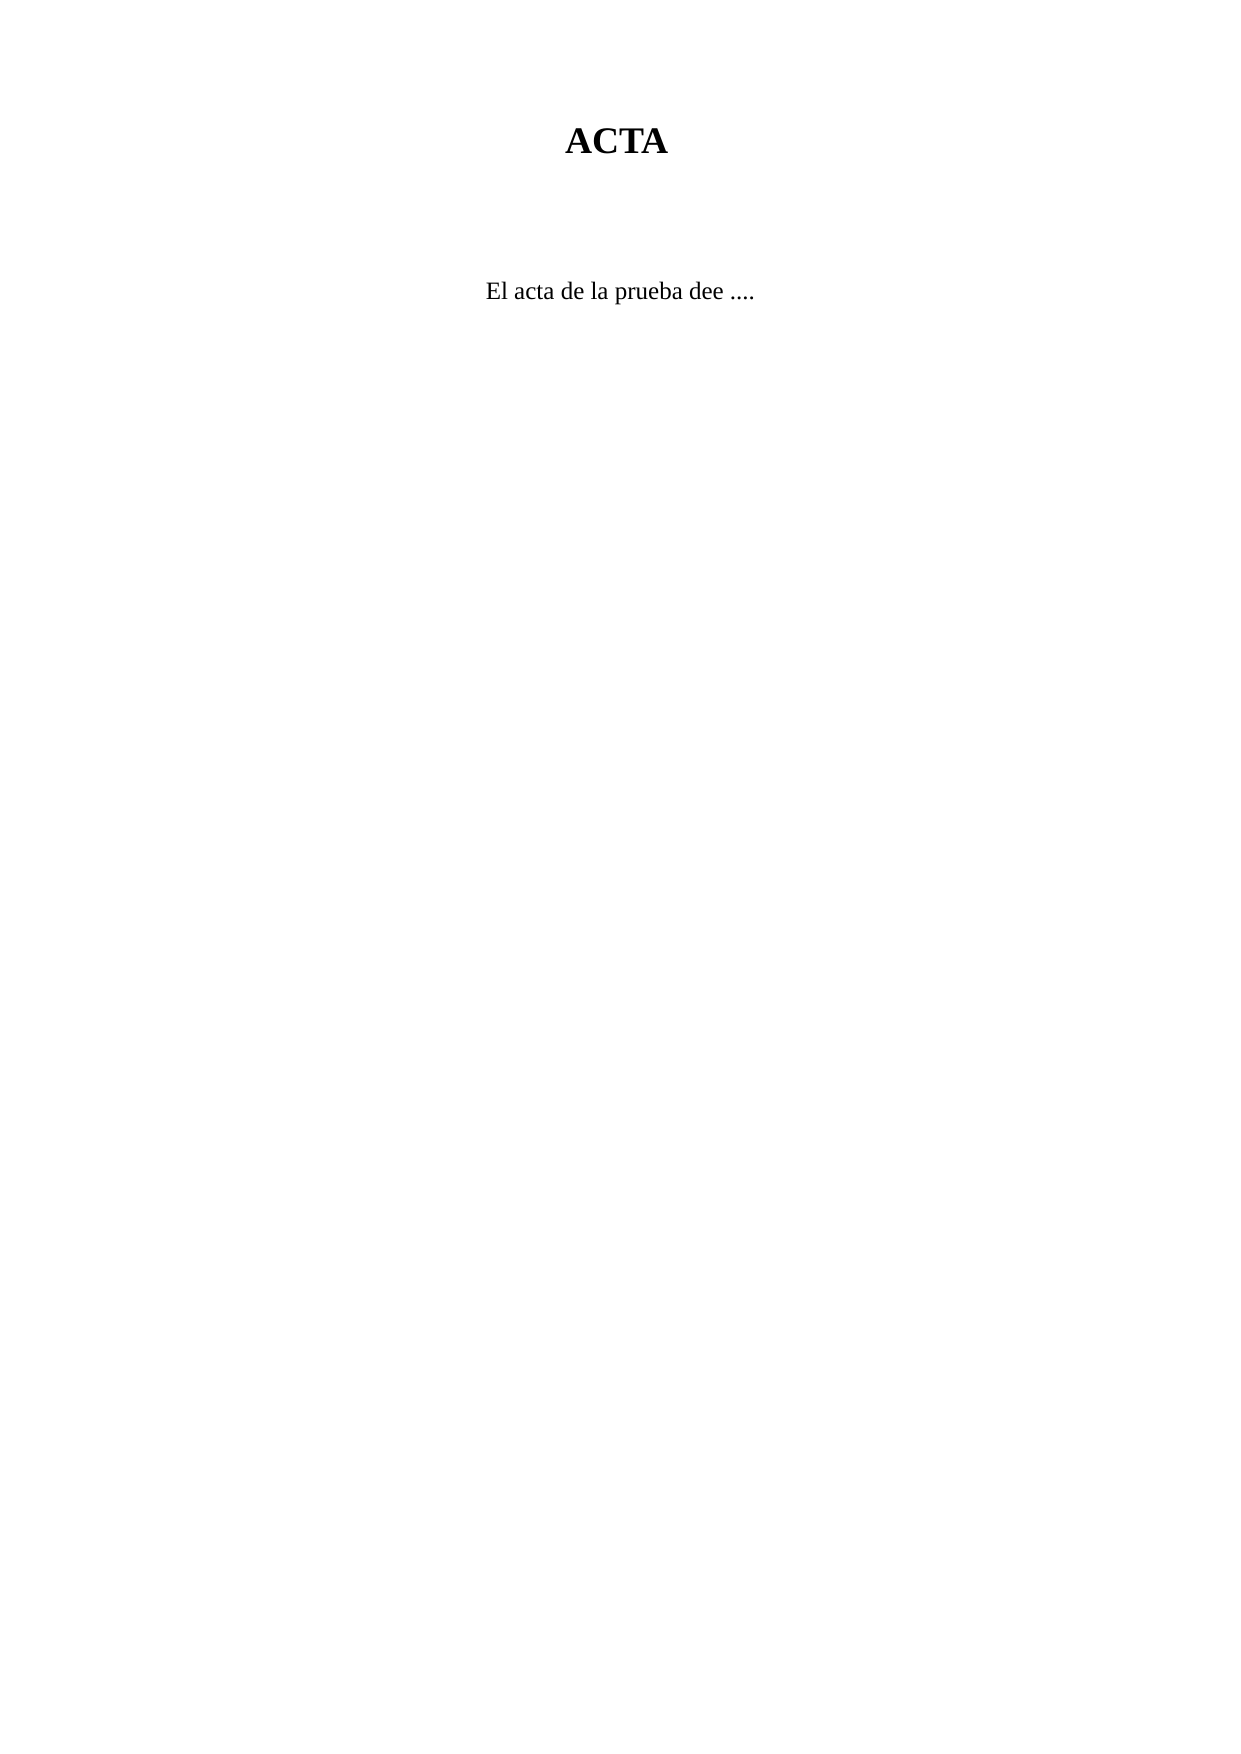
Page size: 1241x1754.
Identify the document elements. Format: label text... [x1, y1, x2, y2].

text ACTA [118, 118, 1122, 161]
text El acta de la prueba dee .... [118, 276, 1122, 305]
